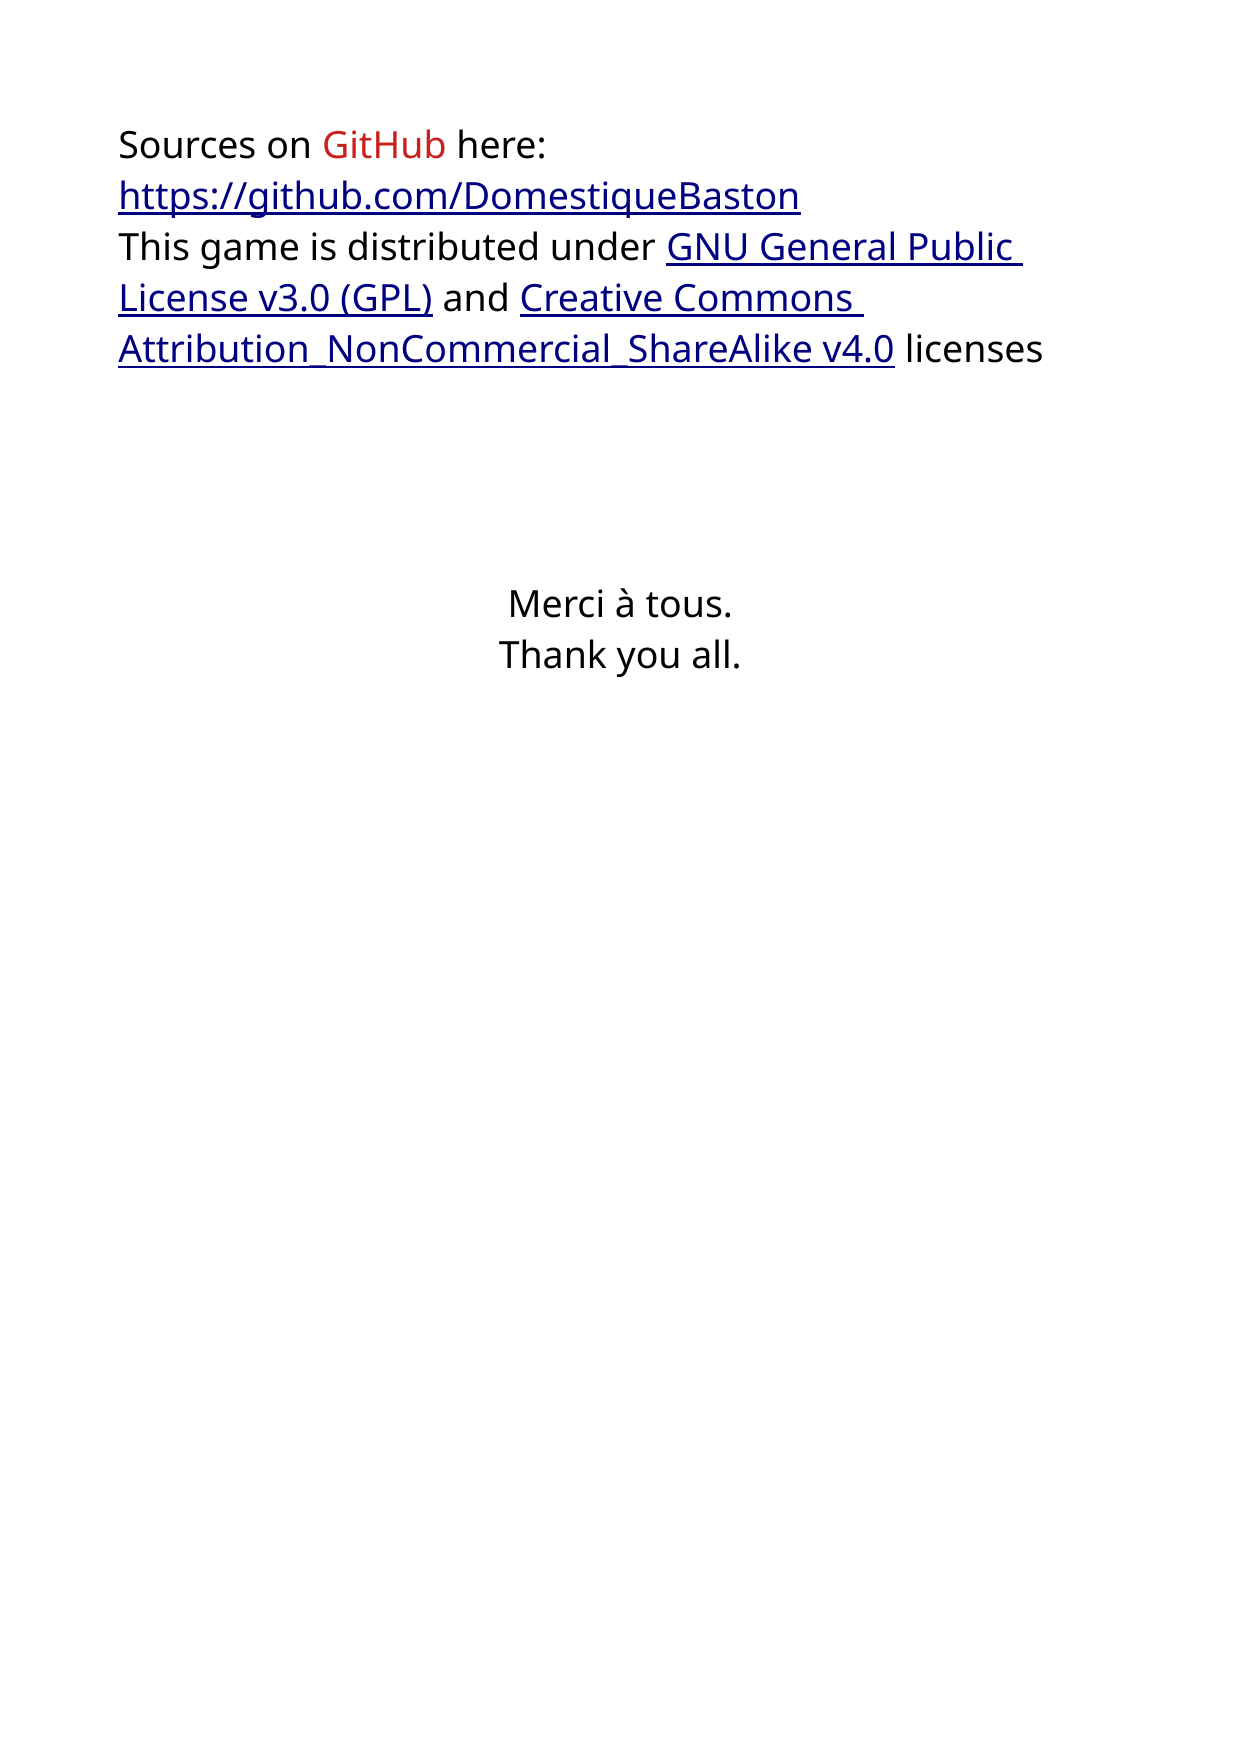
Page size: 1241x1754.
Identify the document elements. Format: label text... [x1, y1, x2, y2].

text Sources on GitHub here: https://github.com/DomestiqueBaston [118, 118, 1122, 220]
text This game is distributed under GNU General Public License v3.0 (GPL) and Creative Commons Attribution_NonCommercial_ShareAlike v4.0 licenses [118, 220, 1122, 373]
text Merci à tous. Thank you all. [118, 577, 1122, 679]
